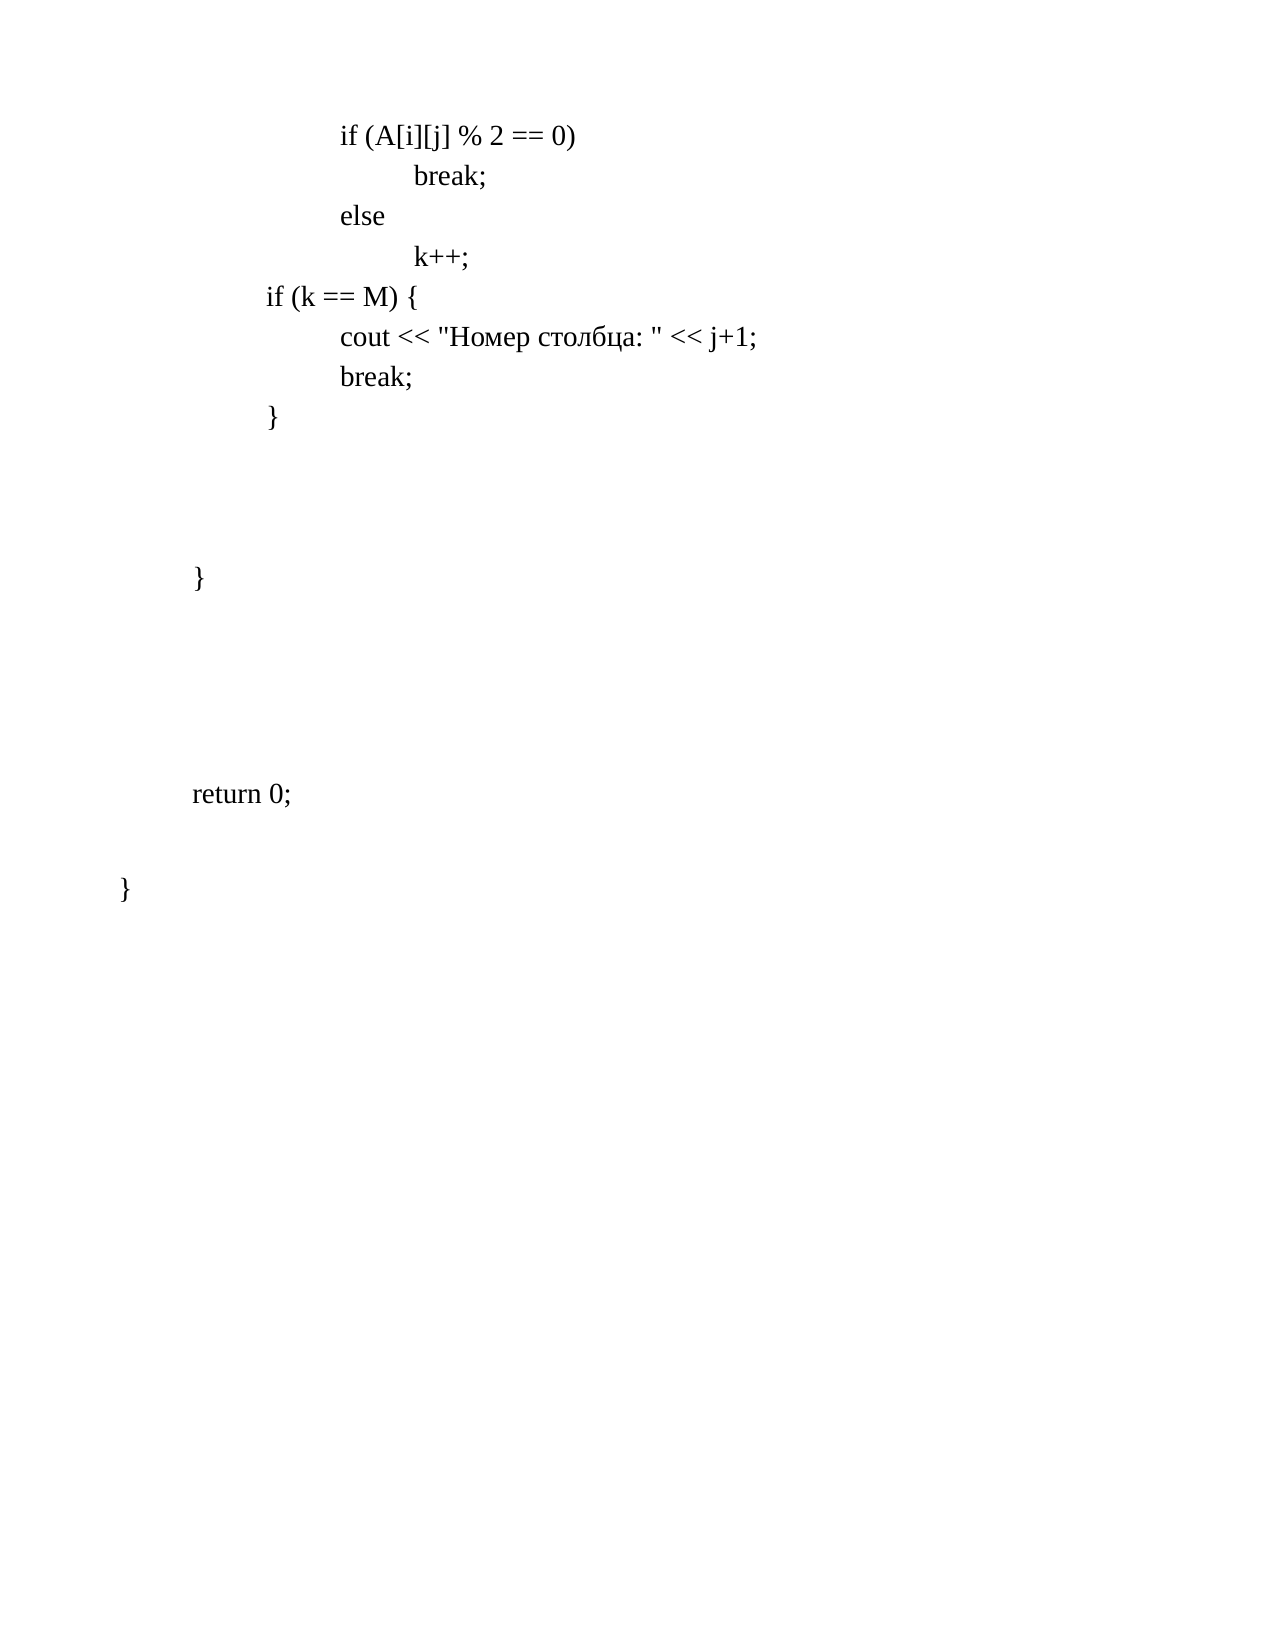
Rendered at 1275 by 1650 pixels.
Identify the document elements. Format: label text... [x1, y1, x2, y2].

text } [118, 831, 1157, 904]
text if (A[i][j] % 2 == 0) break; else k++; if (k == M) { cout << "Номер столбца: " << j+1; break; } } [118, 118, 1157, 755]
text return 0; [118, 776, 1157, 809]
